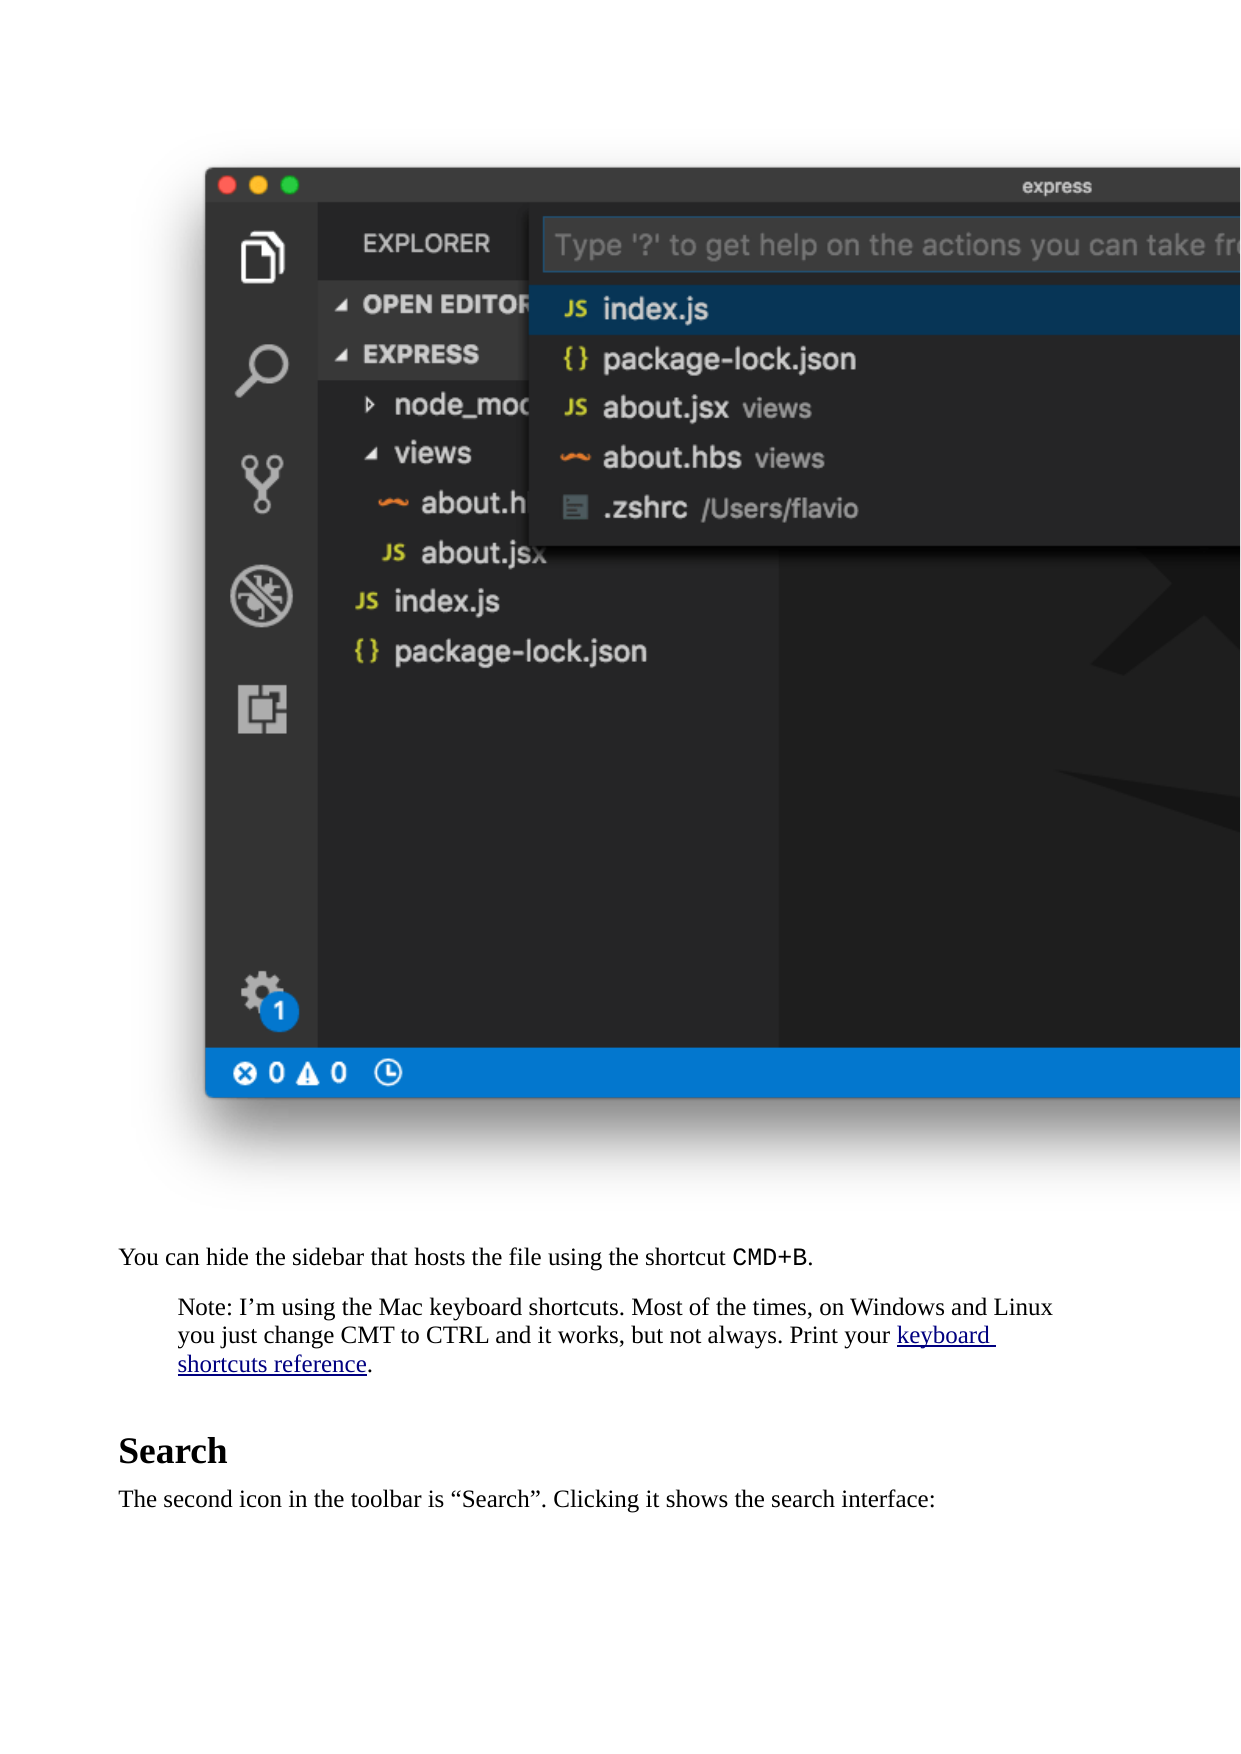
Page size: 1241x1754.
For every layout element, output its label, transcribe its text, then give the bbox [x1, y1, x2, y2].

text The second icon in the toolbar is “Search”. Clicking it shows the search interface: [118, 1484, 1122, 1513]
picture [118, 118, 1241, 1223]
text You can hide the sidebar that hosts the file using the shortcut CMD+B. [118, 1242, 1122, 1272]
text Note: I’m using the Mac keyboard shortcuts. Most of the times, on Windows and Linux you just change CMT to CTRL and it works, but not always. Print your keyboard shortcuts reference. [177, 1292, 1063, 1378]
subtitle Search [118, 1428, 1122, 1471]
